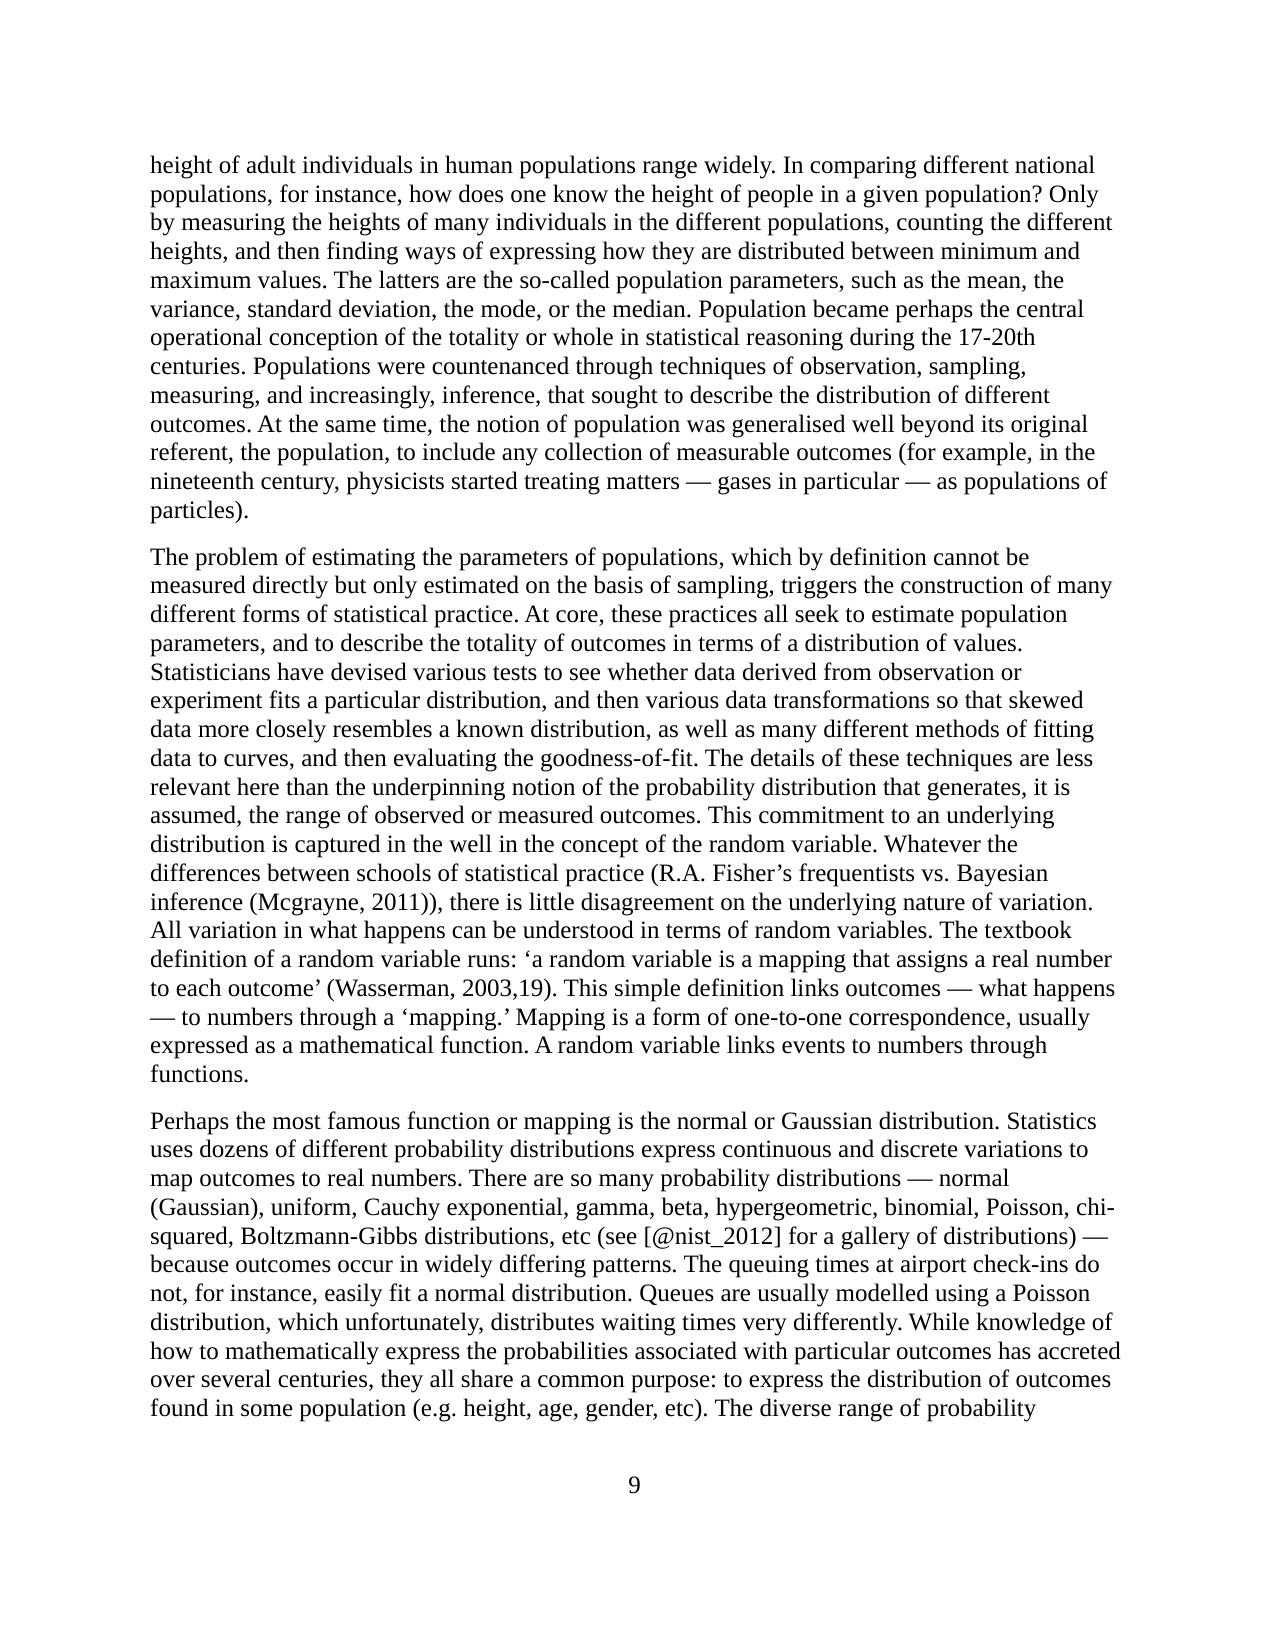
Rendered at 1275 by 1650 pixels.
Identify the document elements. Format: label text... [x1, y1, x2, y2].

text The problem of estimating the parameters of populations, which by definition cannot be measured directly but only estimated on the basis of sampling, triggers the construction of many different forms of statistical practice. At core, these practices all seek to estimate population parameters, and to describe the totality of outcomes in terms of a distribution of values. Statisticians have devised various tests to see whether data derived from observation or experiment fits a particular distribution, and then various data transformations so that skewed data more closely resembles a known distribution, as well as many different methods of fitting data to curves, and then evaluating the goodness-of-fit. The details of these techniques are less relevant here than the underpinning notion of the probability distribution that generates, it is assumed, the range of observed or measured outcomes. This commitment to an underlying distribution is captured in the well in the concept of the random variable. Whatever the differences between schools of statistical practice (R.A. Fisher’s frequentists vs. Bayesian inference (Mcgrayne, 2011)), there is little disagreement on the underlying nature of variation. All variation in what happens can be understood in terms of random variables. The textbook definition of a random variable runs: ‘a random variable is a mapping that assigns a real number to each outcome’ (Wasserman, 2003,19). This simple definition links outcomes — what happens — to numbers through a ‘mapping.’ Mapping is a form of one-to-one correspondence, usually expressed as a mathematical function. A random variable links events to numbers through functions. [150, 542, 1125, 1088]
text Perhaps the most famous function or mapping is the normal or Gaussian distribution. Statistics uses dozens of different probability distributions express continuous and discrete variations to map outcomes to real numbers. There are so many probability distributions — normal (Gaussian), uniform, Cauchy exponential, gamma, beta, hypergeometric, binomial, Poisson, chi-squared, Boltzmann-Gibbs distributions, etc (see [@nist_2012] for a gallery of distributions) — because outcomes occur in widely differing patterns. The queuing times at airport check-ins do not, for instance, easily fit a normal distribution. Queues are usually modelled using a Poisson distribution, which unfortunately, distributes waiting times very differently. While knowledge of how to mathematically express the probabilities associated with particular outcomes has accreted over several centuries, they all share a common purpose: to express the distribution of outcomes found in some population (e.g. height, age, gender, etc). The diverse range of probability [150, 1106, 1125, 1422]
text height of adult individuals in human populations range widely. In comparing different national populations, for instance, how does one know the height of people in a given population? Only by measuring the heights of many individuals in the different populations, counting the different heights, and then finding ways of expressing how they are distributed between minimum and maximum values. The latters are the so-called population parameters, such as the mean, the variance, standard deviation, the mode, or the median. Population became perhaps the central operational conception of the totality or whole in statistical reasoning during the 17-20th centuries. Populations were countenanced through techniques of observation, sampling, measuring, and increasingly, inference, that sought to describe the distribution of different outcomes. At the same time, the notion of population was generalised well beyond its original referent, the population, to include any collection of measurable outcomes (for example, in the nineteenth century, physicists started treating matters — gases in particular — as populations of particles). [150, 150, 1125, 524]
